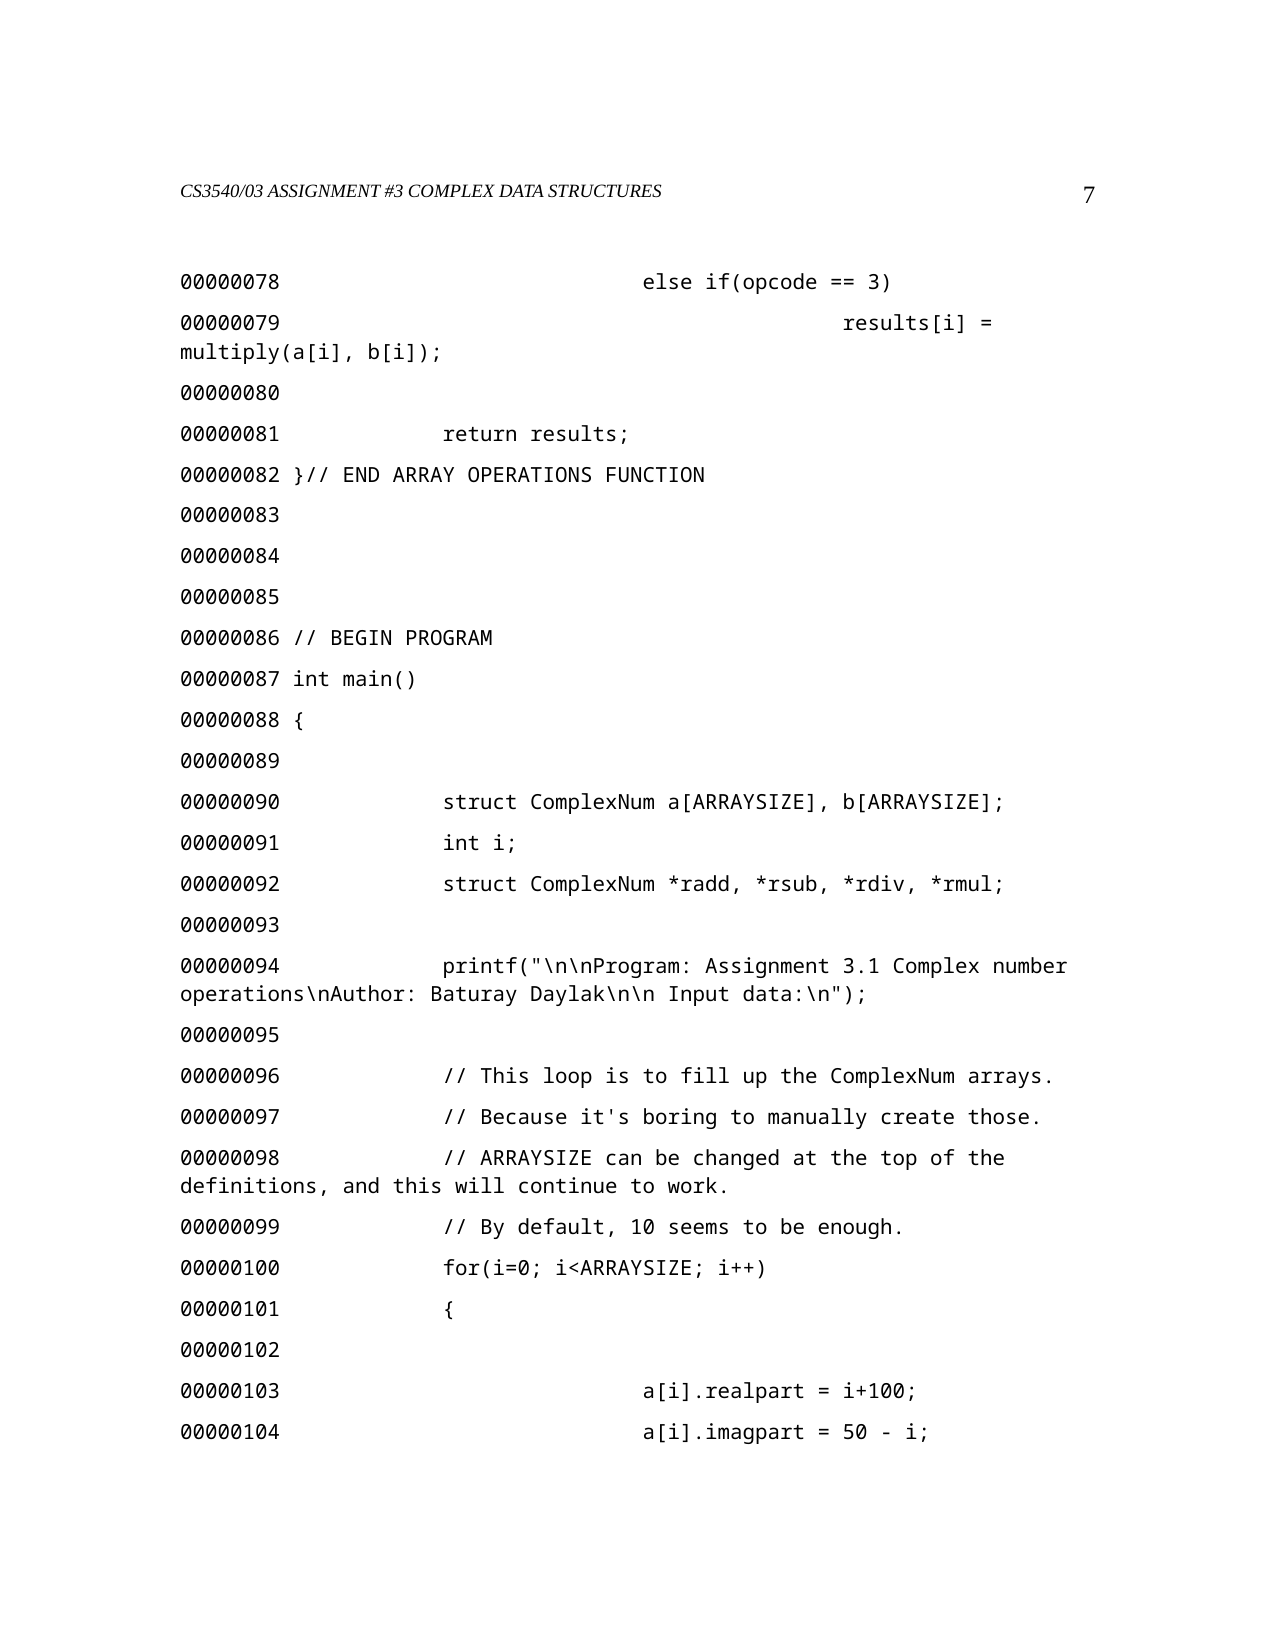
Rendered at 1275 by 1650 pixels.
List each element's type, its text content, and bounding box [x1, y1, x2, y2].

text 00000094 printf("\n\nProgram: Assignment 3.1 Complex number operations\nAuthor: Baturay Daylak\n\n Input data:\n"); [180, 951, 1095, 1008]
text 00000080 [180, 378, 1095, 406]
text 00000099 // By default, 10 seems to be enough. [180, 1212, 1095, 1241]
text 00000096 // This loop is to fill up the ComplexNum arrays. [180, 1061, 1095, 1090]
text 00000095 [180, 1020, 1095, 1049]
text 00000098 // ARRAYSIZE can be changed at the top of the definitions, and this will continue to work. [180, 1143, 1095, 1200]
text 00000079 results[i] = multiply(a[i], b[i]); [180, 308, 1095, 365]
text 00000083 [180, 501, 1095, 529]
text 00000087 int main() [180, 664, 1095, 693]
text 00000090 struct ComplexNum a[ARRAYSIZE], b[ARRAYSIZE]; [180, 787, 1095, 816]
text 00000093 [180, 910, 1095, 938]
text 00000078 else if(opcode == 3) [180, 267, 1095, 296]
text 00000097 // Because it's boring to manually create those. [180, 1102, 1095, 1131]
text 00000081 return results; [180, 419, 1095, 447]
text 00000102 [180, 1335, 1095, 1364]
text 00000091 int i; [180, 828, 1095, 857]
text 00000086 // BEGIN PROGRAM [180, 623, 1095, 652]
text 00000092 struct ComplexNum *radd, *rsub, *rdiv, *rmul; [180, 869, 1095, 897]
text 00000100 for(i=0; i<ARRAYSIZE; i++) [180, 1253, 1095, 1282]
text 00000085 [180, 582, 1095, 611]
text 00000103 a[i].realpart = i+100; [180, 1376, 1095, 1405]
text 00000088 { [180, 705, 1095, 734]
text 00000082 }// END ARRAY OPERATIONS FUNCTION [180, 460, 1095, 488]
text 00000089 [180, 746, 1095, 775]
text 00000084 [180, 542, 1095, 570]
text 00000104 a[i].imagpart = 50 - i; [180, 1417, 1095, 1446]
text 00000101 { [180, 1294, 1095, 1323]
